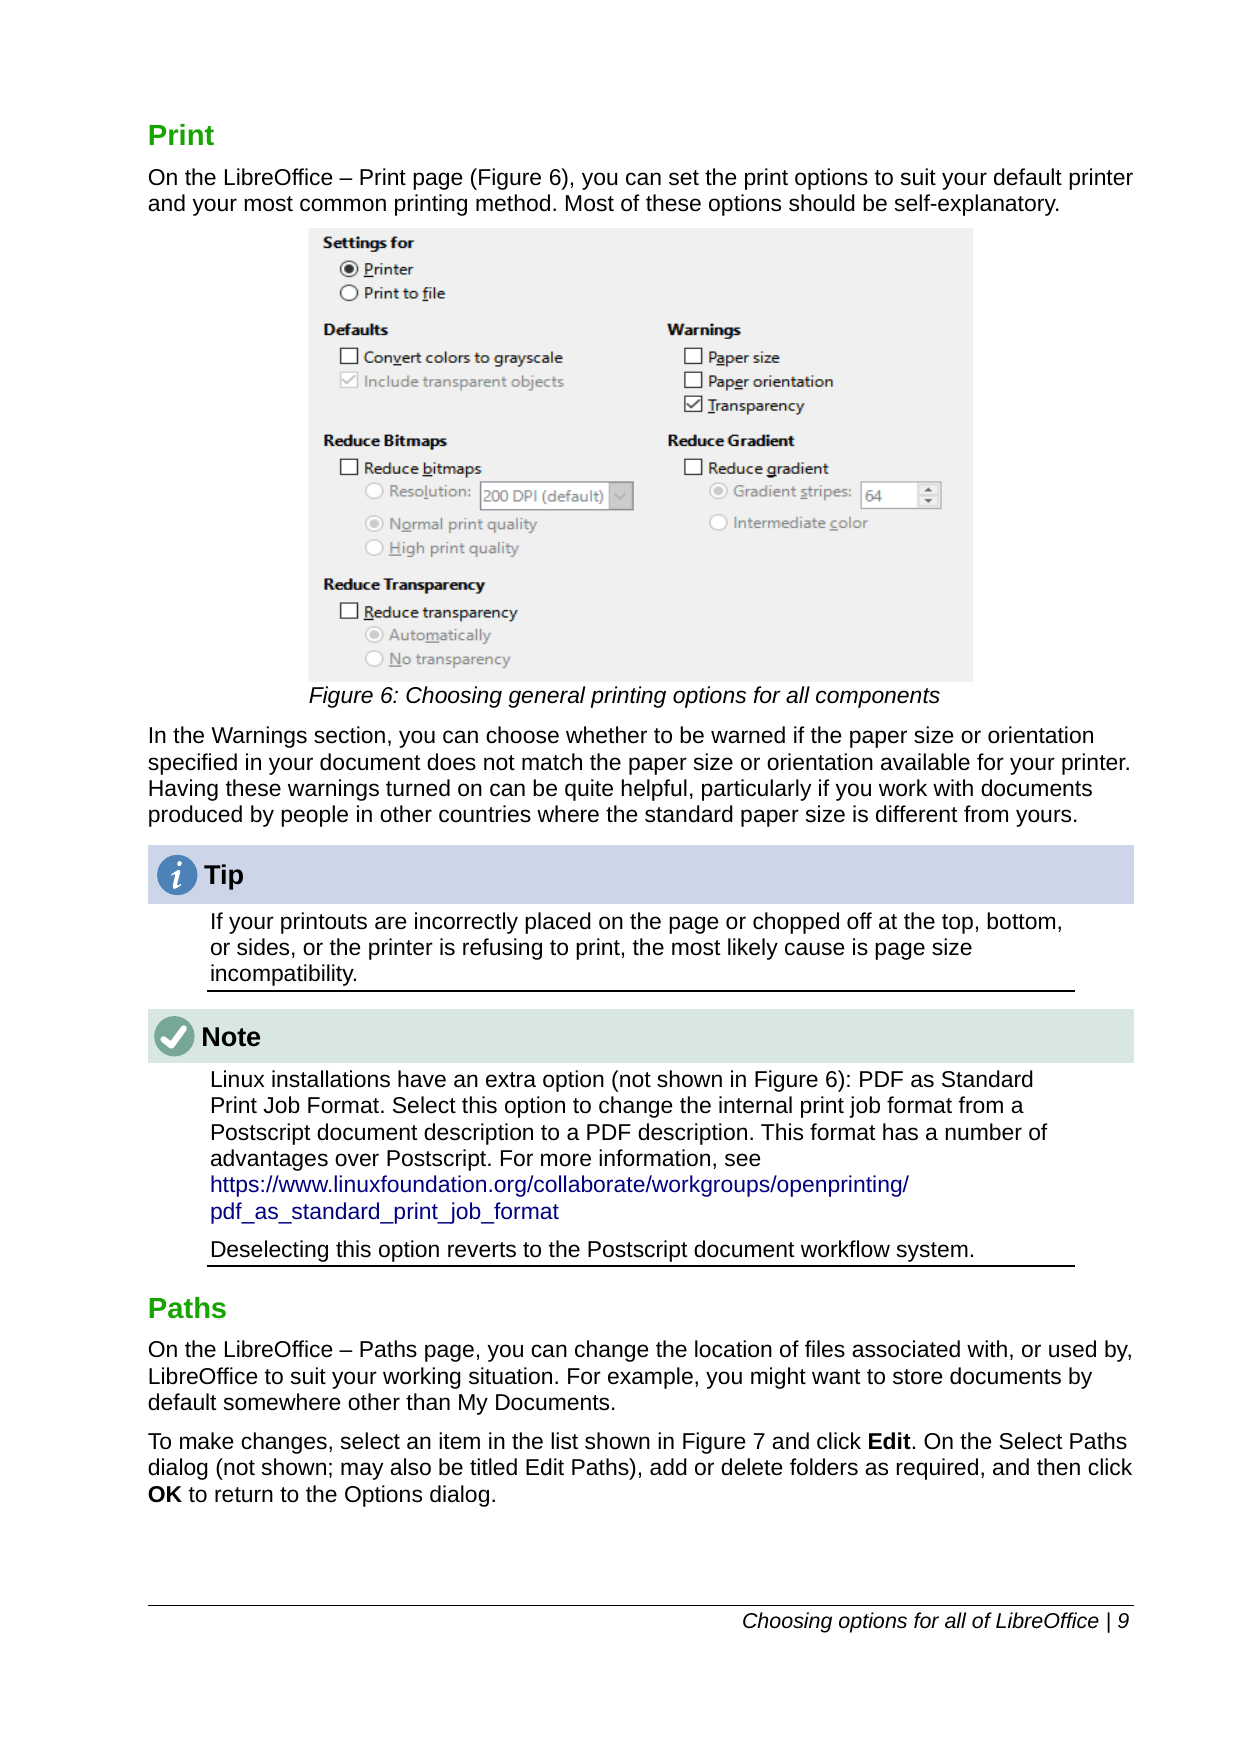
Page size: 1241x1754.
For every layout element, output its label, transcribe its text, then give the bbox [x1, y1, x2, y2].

text If your printouts are incorrectly placed on the page or chopped off at the top, bottom, or sides, or the printer is refusing to print, the most likely cause is page size incompatibility. [207, 904, 1075, 990]
text On the LibreOffice – Print page (Figure 6), you can set the print options to suit your default printer and your most common printing method. Most of these options should be self-explanatory. [148, 163, 1134, 216]
text Linux installations have an extra option (not shown in Figure 6): PDF as Standard Print Job Format. Select this option to change the internal print job format from a Postscript document description to a PDF description. This format has a number of advantages over Postscript. For more information, see https://www.linuxfoundation.org/collaborate/workgroups/openprinting/pdf_as_standard_print_job_format [207, 1063, 1075, 1224]
text In the Warnings section, you can choose whether to be warned if the paper size or orientation specified in your document does not match the paper size or orientation available for your printer. Having these warnings turned on can be quite helpful, particularly if you work with documents produced by people in other countries where the standard paper size is different from yours. [148, 722, 1134, 828]
subtitle Note [148, 1009, 1134, 1063]
text To make changes, select an item in the list shown in Figure 7 and click Edit. On the Select Paths dialog (not shown; may also be titled Edit Paths), add or delete folders as required, and then click OK to return to the Options dialog. [148, 1428, 1134, 1507]
text Figure 6: Choosing general printing options for all components [308, 682, 973, 708]
subtitle Paths [148, 1291, 1134, 1324]
text On the LibreOffice – Paths page, you can change the location of files associated with, or used by, LibreOffice to suit your working situation. For example, you might want to store documents by default somewhere other than My Documents. [148, 1336, 1134, 1415]
subtitle Tip [148, 845, 1134, 904]
subtitle Print [148, 118, 1134, 152]
text Deselecting this option reverts to the Postscript document workflow system. [207, 1233, 1075, 1265]
picture [308, 228, 974, 682]
